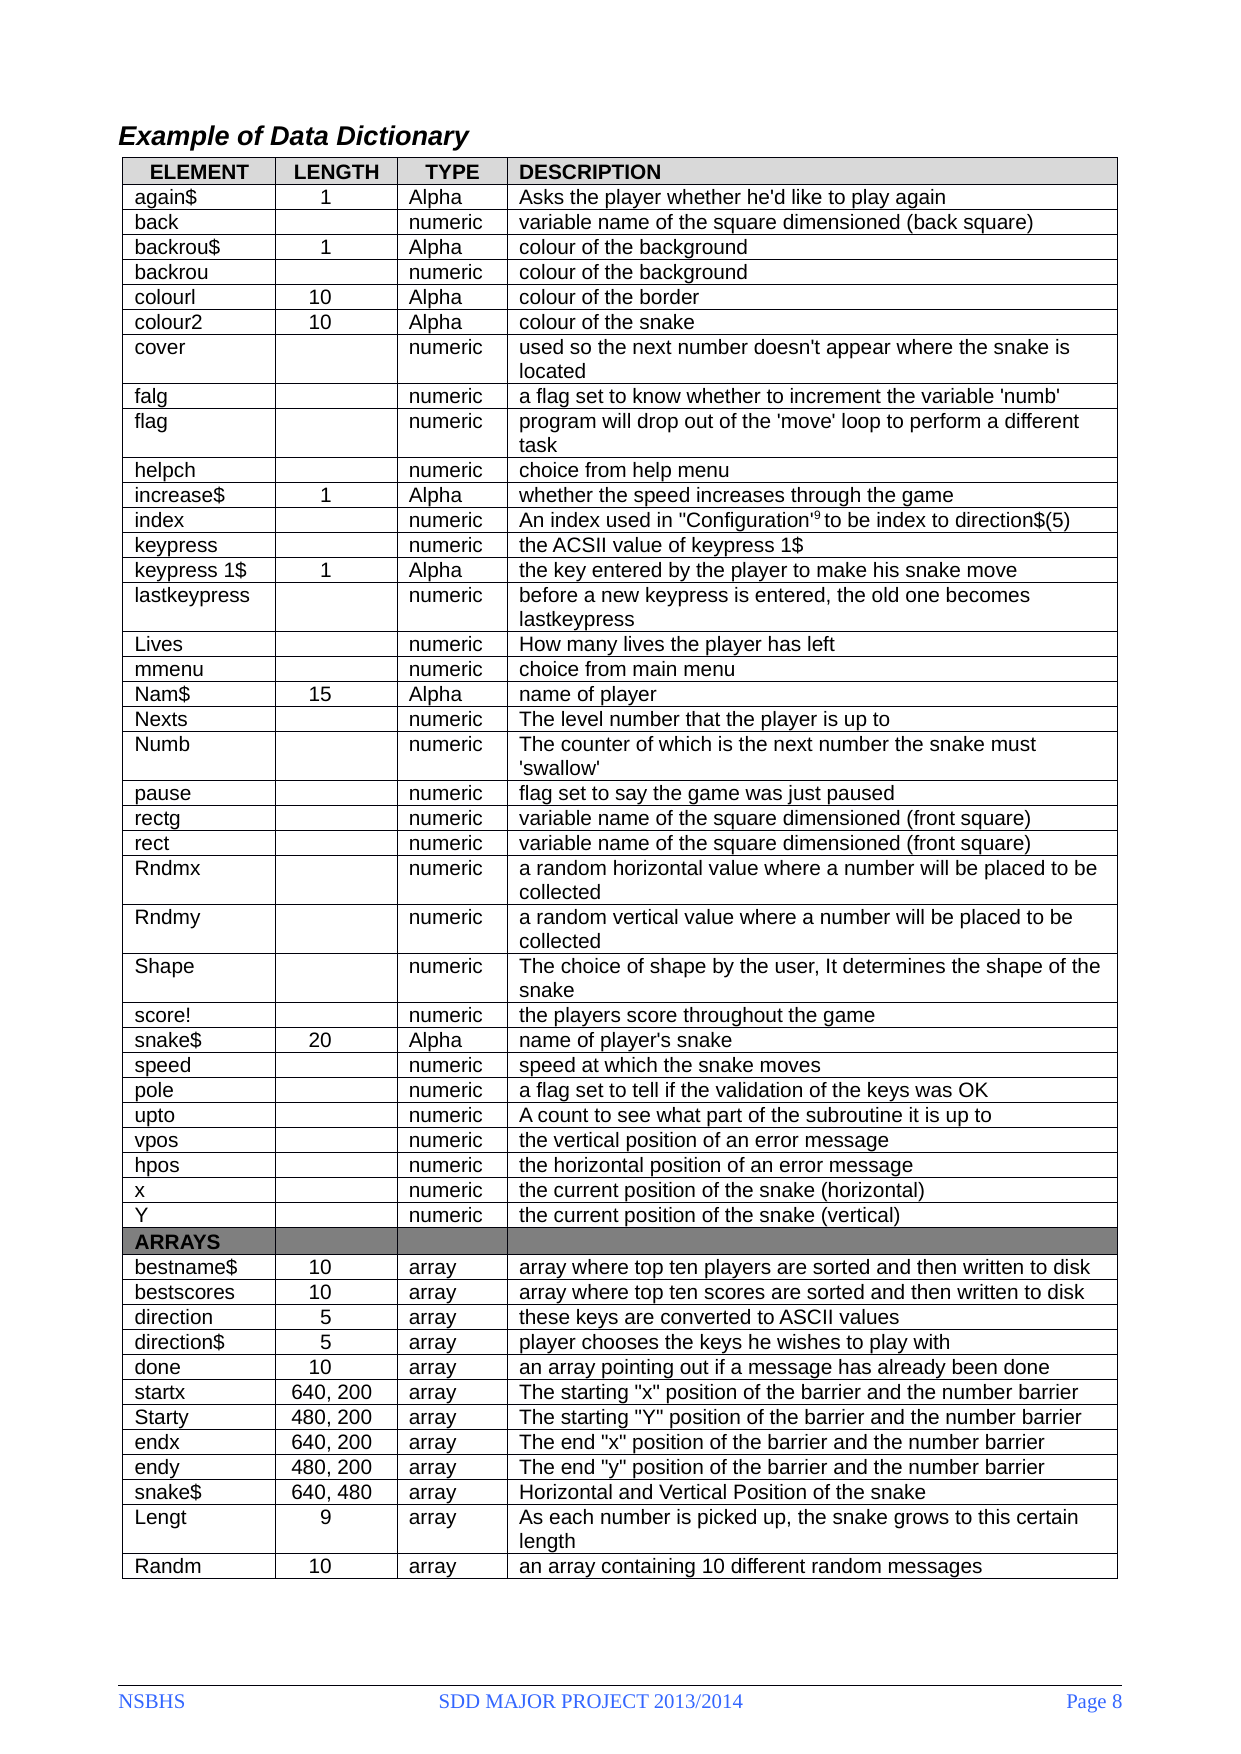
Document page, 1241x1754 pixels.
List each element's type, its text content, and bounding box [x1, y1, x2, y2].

table_cell the current position of the snake (horizontal) [508, 1178, 1117, 1202]
table_cell [276, 856, 397, 904]
table_cell array [398, 1455, 507, 1479]
table_cell The level number that the player is up to [508, 707, 1117, 731]
table_cell 10 [276, 285, 397, 309]
table_cell a flag set to know whether to increment the variable 'numb' [508, 384, 1117, 408]
table_cell 1 [276, 185, 397, 209]
table_cell 9 [276, 1505, 397, 1553]
table_cell [276, 657, 397, 681]
table_cell numeric [398, 409, 507, 457]
table_cell numeric [398, 508, 507, 532]
table_cell [276, 1178, 397, 1202]
table_header ELEMENT [123, 158, 275, 184]
table_cell [276, 1078, 397, 1102]
table_cell array [398, 1505, 507, 1553]
table_cell Lives [123, 632, 275, 656]
table_cell 20 [276, 1028, 397, 1052]
table_cell colour of the background [508, 260, 1117, 284]
table_cell flag set to say the game was just paused [508, 781, 1117, 805]
table_cell 5 [276, 1330, 397, 1354]
table_cell again$ [123, 185, 275, 209]
table_cell numeric [398, 583, 507, 631]
table_cell colour of the border [508, 285, 1117, 309]
table_cell numeric [398, 657, 507, 681]
table_cell helpch [123, 458, 275, 482]
table_cell [276, 632, 397, 656]
table_cell Alpha [398, 558, 507, 582]
table_cell numeric [398, 954, 507, 1002]
table_cell falg [123, 384, 275, 408]
table_cell the players score throughout the game [508, 1003, 1117, 1027]
table_cell 640, 480 [276, 1480, 397, 1504]
table_cell [276, 1153, 397, 1177]
table_cell program will drop out of the 'move' loop to perform a different task [508, 409, 1117, 457]
table_cell numeric [398, 210, 507, 234]
table_cell The choice of shape by the user, It determines the shape of the snake [508, 954, 1117, 1002]
table_cell index [123, 508, 275, 532]
table_cell Alpha [398, 310, 507, 334]
table_cell Alpha [398, 185, 507, 209]
table_cell flag [123, 409, 275, 457]
table_cell Alpha [398, 285, 507, 309]
table_cell 1 [276, 558, 397, 582]
table_cell numeric [398, 707, 507, 731]
table_header TYPE [398, 158, 507, 184]
table_cell 10 [276, 310, 397, 334]
table_cell Nam$ [123, 682, 275, 706]
table_cell speed at which the snake moves [508, 1053, 1117, 1077]
table_cell Alpha [398, 483, 507, 507]
table_cell numeric [398, 831, 507, 855]
table_cell [276, 384, 397, 408]
table_cell player chooses the keys he wishes to play with [508, 1330, 1117, 1354]
table_cell [508, 1228, 1117, 1254]
table_cell bestscores [123, 1280, 275, 1304]
table_cell an array containing 10 different random messages [508, 1554, 1117, 1578]
table_cell numeric [398, 1078, 507, 1102]
table_cell [276, 508, 397, 532]
table_cell numeric [398, 1178, 507, 1202]
table_cell numeric [398, 1203, 507, 1227]
table_cell Nexts [123, 707, 275, 731]
table_cell name of player's snake [508, 1028, 1117, 1052]
table_cell a random horizontal value where a number will be placed to be collected [508, 856, 1117, 904]
table_cell A count to see what part of the subroutine it is up to [508, 1103, 1117, 1127]
table_cell The starting "Y" position of the barrier and the number barrier [508, 1405, 1117, 1429]
table_cell Horizontal and Vertical Position of the snake [508, 1480, 1117, 1504]
table_cell bestname$ [123, 1255, 275, 1279]
table_cell [276, 781, 397, 805]
table_cell The end "x" position of the barrier and the number barrier [508, 1430, 1117, 1454]
table_cell the horizontal position of an error message [508, 1153, 1117, 1177]
table_cell colour of the background [508, 235, 1117, 259]
table_cell upto [123, 1103, 275, 1127]
table_cell [276, 954, 397, 1002]
table_cell [276, 1003, 397, 1027]
table_cell increase$ [123, 483, 275, 507]
table_cell 1 [276, 483, 397, 507]
table_cell used so the next number doesn't appear where the snake is located [508, 335, 1117, 383]
table_cell [276, 458, 397, 482]
table_cell [276, 905, 397, 953]
table_cell a random vertical value where a number will be placed to be collected [508, 905, 1117, 953]
table_cell [276, 1203, 397, 1227]
table_cell pole [123, 1078, 275, 1102]
table_cell the current position of the snake (vertical) [508, 1203, 1117, 1227]
table_cell array [398, 1305, 507, 1329]
table_cell pause [123, 781, 275, 805]
table_cell array [398, 1380, 507, 1404]
table_cell Lengt [123, 1505, 275, 1553]
table_header LENGTH [276, 158, 397, 184]
table_cell array [398, 1255, 507, 1279]
table_cell variable name of the square dimensioned (front square) [508, 831, 1117, 855]
table_cell [276, 707, 397, 731]
table_header DESCRIPTION [508, 158, 1117, 184]
table_cell score! [123, 1003, 275, 1027]
table_cell 15 [276, 682, 397, 706]
table_cell choice from help menu [508, 458, 1117, 482]
table_cell keypress 1$ [123, 558, 275, 582]
table_cell numeric [398, 732, 507, 780]
subtitle Example of Data Dictionary [118, 119, 1122, 151]
table_cell name of player [508, 682, 1117, 706]
table_cell numeric [398, 384, 507, 408]
table_cell x [123, 1178, 275, 1202]
table_cell array [398, 1330, 507, 1354]
table_cell [276, 533, 397, 557]
table_cell 10 [276, 1280, 397, 1304]
table_cell Alpha [398, 682, 507, 706]
table_cell array [398, 1280, 507, 1304]
table_cell direction$ [123, 1330, 275, 1354]
table_cell [276, 409, 397, 457]
table_cell [276, 1128, 397, 1152]
table_cell cover [123, 335, 275, 383]
table_cell Numb [123, 732, 275, 780]
table_cell variable name of the square dimensioned (front square) [508, 806, 1117, 830]
table_cell keypress [123, 533, 275, 557]
table_cell 10 [276, 1355, 397, 1379]
table_cell back [123, 210, 275, 234]
table_cell numeric [398, 533, 507, 557]
table_cell [276, 831, 397, 855]
table_cell array [398, 1554, 507, 1578]
table_cell backrou [123, 260, 275, 284]
table_cell startx [123, 1380, 275, 1404]
table_cell array [398, 1355, 507, 1379]
table_cell Randm [123, 1554, 275, 1578]
table_cell these keys are converted to ASCII values [508, 1305, 1117, 1329]
table_cell done [123, 1355, 275, 1379]
table_cell numeric [398, 905, 507, 953]
table_cell snake$ [123, 1028, 275, 1052]
table_cell a flag set to tell if the validation of the keys was OK [508, 1078, 1117, 1102]
table_cell [398, 1228, 507, 1254]
table_cell 10 [276, 1554, 397, 1578]
table_cell [276, 806, 397, 830]
table_cell the ACSII value of keypress 1$ [508, 533, 1117, 557]
table_cell array where top ten players are sorted and then written to disk [508, 1255, 1117, 1279]
table_cell 480, 200 [276, 1405, 397, 1429]
table_cell Rndmx [123, 856, 275, 904]
table_cell How many lives the player has left [508, 632, 1117, 656]
table_cell the vertical position of an error message [508, 1128, 1117, 1152]
table_cell whether the speed increases through the game [508, 483, 1117, 507]
table_cell ARRAYS [123, 1228, 275, 1254]
table_cell colour2 [123, 310, 275, 334]
table_cell [276, 1103, 397, 1127]
table_cell lastkeypress [123, 583, 275, 631]
table_cell vpos [123, 1128, 275, 1152]
table_cell [276, 260, 397, 284]
table_cell numeric [398, 458, 507, 482]
table_cell colour of the snake [508, 310, 1117, 334]
table_cell array [398, 1405, 507, 1429]
table_cell numeric [398, 781, 507, 805]
table_cell array where top ten scores are sorted and then written to disk [508, 1280, 1117, 1304]
table_cell [276, 583, 397, 631]
table_cell hpos [123, 1153, 275, 1177]
table_cell rectg [123, 806, 275, 830]
table_cell backrou$ [123, 235, 275, 259]
table_cell numeric [398, 335, 507, 383]
table_cell numeric [398, 1103, 507, 1127]
table_cell Y [123, 1203, 275, 1227]
table_cell the key entered by the player to make his snake move [508, 558, 1117, 582]
table_cell Alpha [398, 235, 507, 259]
table_cell numeric [398, 806, 507, 830]
table_cell array [398, 1480, 507, 1504]
table_cell an array pointing out if a message has already been done [508, 1355, 1117, 1379]
table_cell numeric [398, 632, 507, 656]
table_cell 480, 200 [276, 1455, 397, 1479]
table_cell numeric [398, 1128, 507, 1152]
table_cell [276, 1228, 397, 1254]
table_cell The end "y" position of the barrier and the number barrier [508, 1455, 1117, 1479]
table_cell numeric [398, 1003, 507, 1027]
table_cell 5 [276, 1305, 397, 1329]
table_cell numeric [398, 1053, 507, 1077]
table_cell Asks the player whether he'd like to play again [508, 185, 1117, 209]
table_cell direction [123, 1305, 275, 1329]
table_cell numeric [398, 1153, 507, 1177]
table_cell [276, 210, 397, 234]
table_cell [276, 732, 397, 780]
table_cell numeric [398, 856, 507, 904]
table_cell Shape [123, 954, 275, 1002]
table_cell mmenu [123, 657, 275, 681]
table_cell Rndmy [123, 905, 275, 953]
table_cell numeric [398, 260, 507, 284]
table_cell endx [123, 1430, 275, 1454]
table_cell [276, 335, 397, 383]
table_cell 1 [276, 235, 397, 259]
table_cell before a new keypress is entered, the old one becomes lastkeypress [508, 583, 1117, 631]
table_cell 10 [276, 1255, 397, 1279]
table_cell choice from main menu [508, 657, 1117, 681]
table_cell [276, 1053, 397, 1077]
table_cell An index used in "Configuration'9 to be index to direction$(5) [508, 508, 1117, 532]
table_cell array [398, 1430, 507, 1454]
table_cell 640, 200 [276, 1380, 397, 1404]
table_cell Starty [123, 1405, 275, 1429]
table_cell variable name of the square dimensioned (back square) [508, 210, 1117, 234]
table_cell endy [123, 1455, 275, 1479]
table_cell 640, 200 [276, 1430, 397, 1454]
table_cell Alpha [398, 1028, 507, 1052]
table_cell The counter of which is the next number the snake must 'swallow' [508, 732, 1117, 780]
table_cell snake$ [123, 1480, 275, 1504]
table_cell The starting "x" position of the barrier and the number barrier [508, 1380, 1117, 1404]
table_cell As each number is picked up, the snake grows to this certain length [508, 1505, 1117, 1553]
table_cell rect [123, 831, 275, 855]
table_cell speed [123, 1053, 275, 1077]
table_cell colourl [123, 285, 275, 309]
